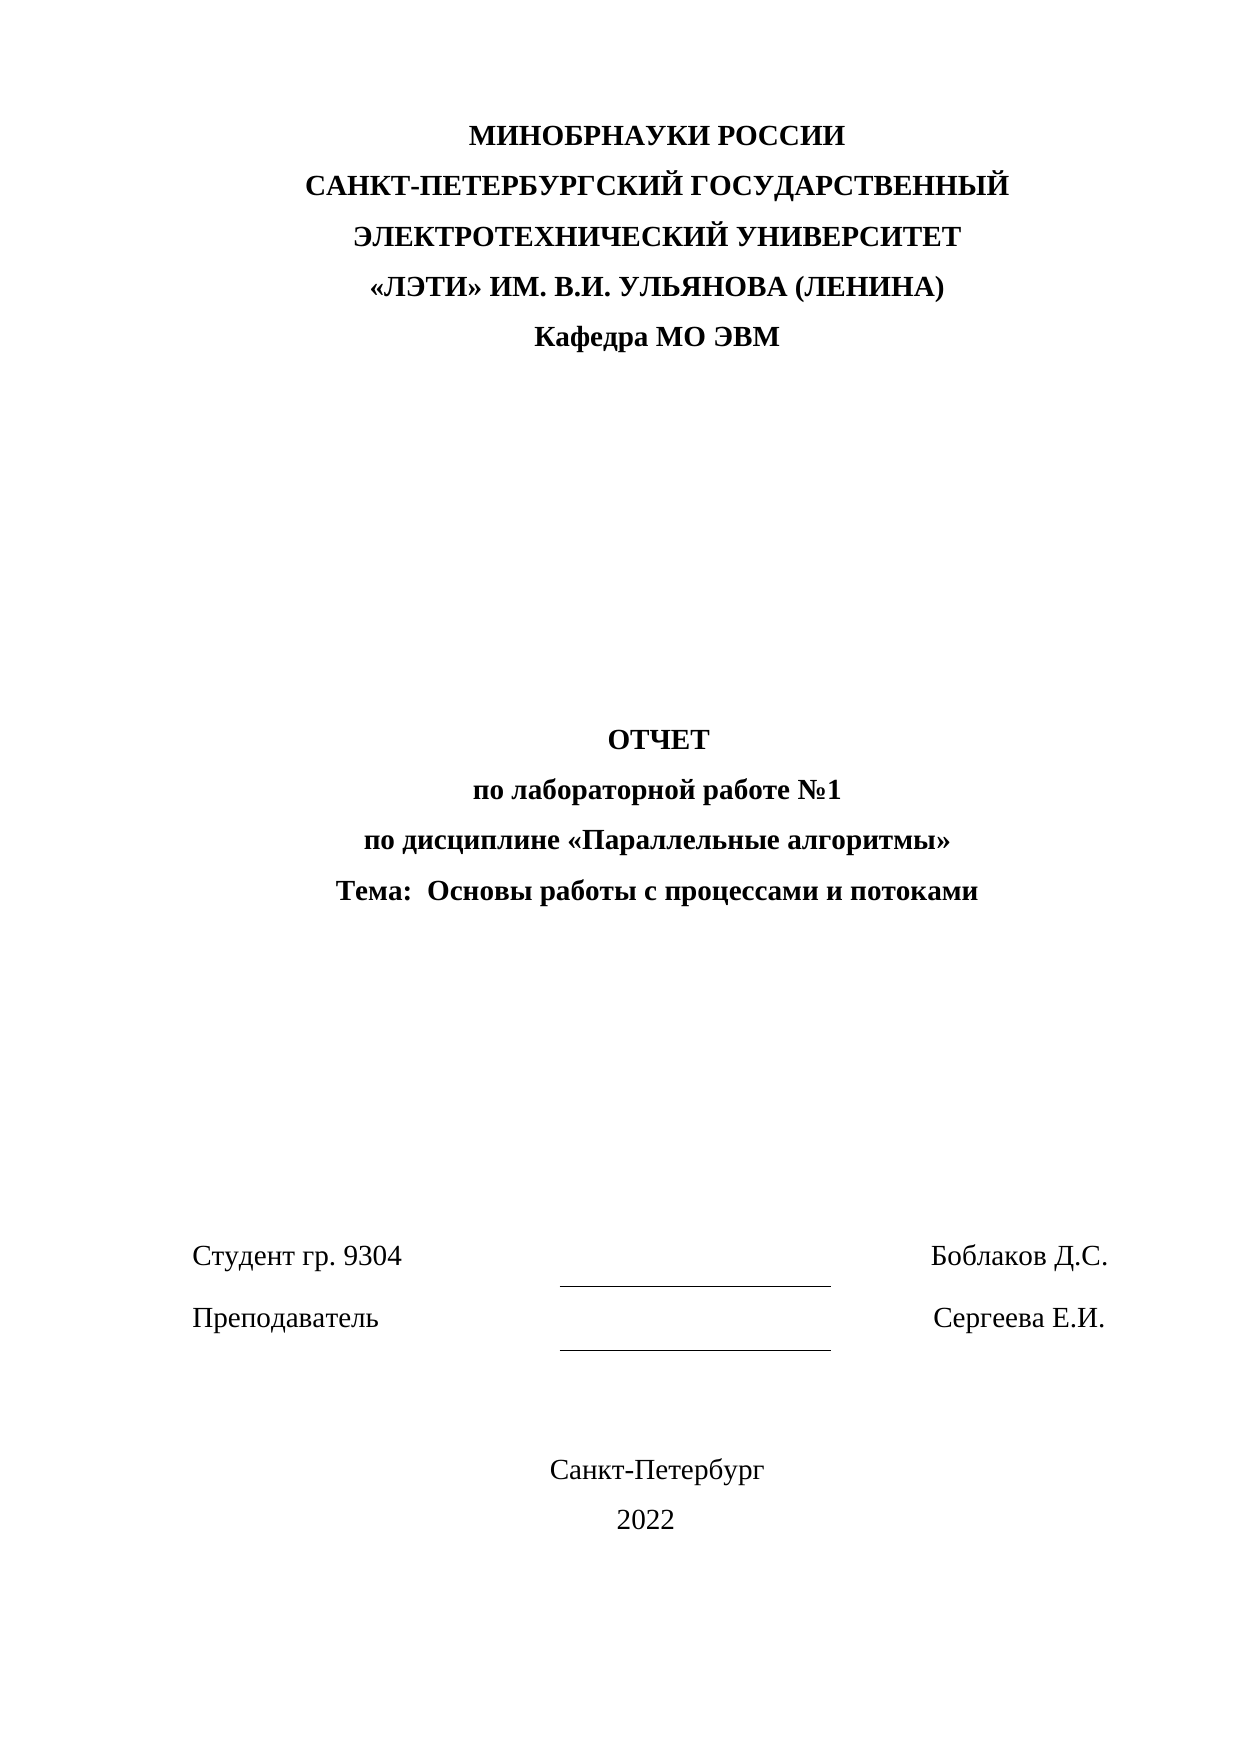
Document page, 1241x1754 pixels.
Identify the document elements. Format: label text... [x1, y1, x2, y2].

table_header Боблаков Д.С. [831, 1222, 1133, 1286]
text по дисциплине «Параллельные алгоритмы» [118, 822, 1122, 856]
text «ЛЭТИ» ИМ. В.И. УЛЬЯНОВА (ЛЕНИНА) [118, 269, 1122, 303]
table_cell Преподаватель [107, 1286, 559, 1350]
text САНКТ-ПЕТЕРБУРГСКИЙ ГОСУДАРСТВЕННЫЙ [118, 168, 1122, 202]
text Кафедра МО ЭВМ [118, 319, 1122, 353]
text ЭЛЕКТРОТЕХНИЧЕСКИЙ УНИВЕРСИТЕТ [118, 219, 1122, 252]
text Санкт-Петербург [118, 1452, 1122, 1485]
table_cell Сергеева Е.И. [831, 1286, 1133, 1350]
table_header Студент гр. 9304 [107, 1222, 559, 1286]
text 2022 [118, 1502, 1122, 1536]
text ОТЧЕТ [118, 722, 1122, 755]
text МИНОБРНАУКИ РОССИИ [118, 118, 1122, 152]
table_header [560, 1222, 831, 1286]
table_cell [560, 1287, 831, 1350]
text Тема: Основы работы с процессами и потоками [118, 873, 1122, 906]
text по лабораторной работе №1 [118, 772, 1122, 806]
